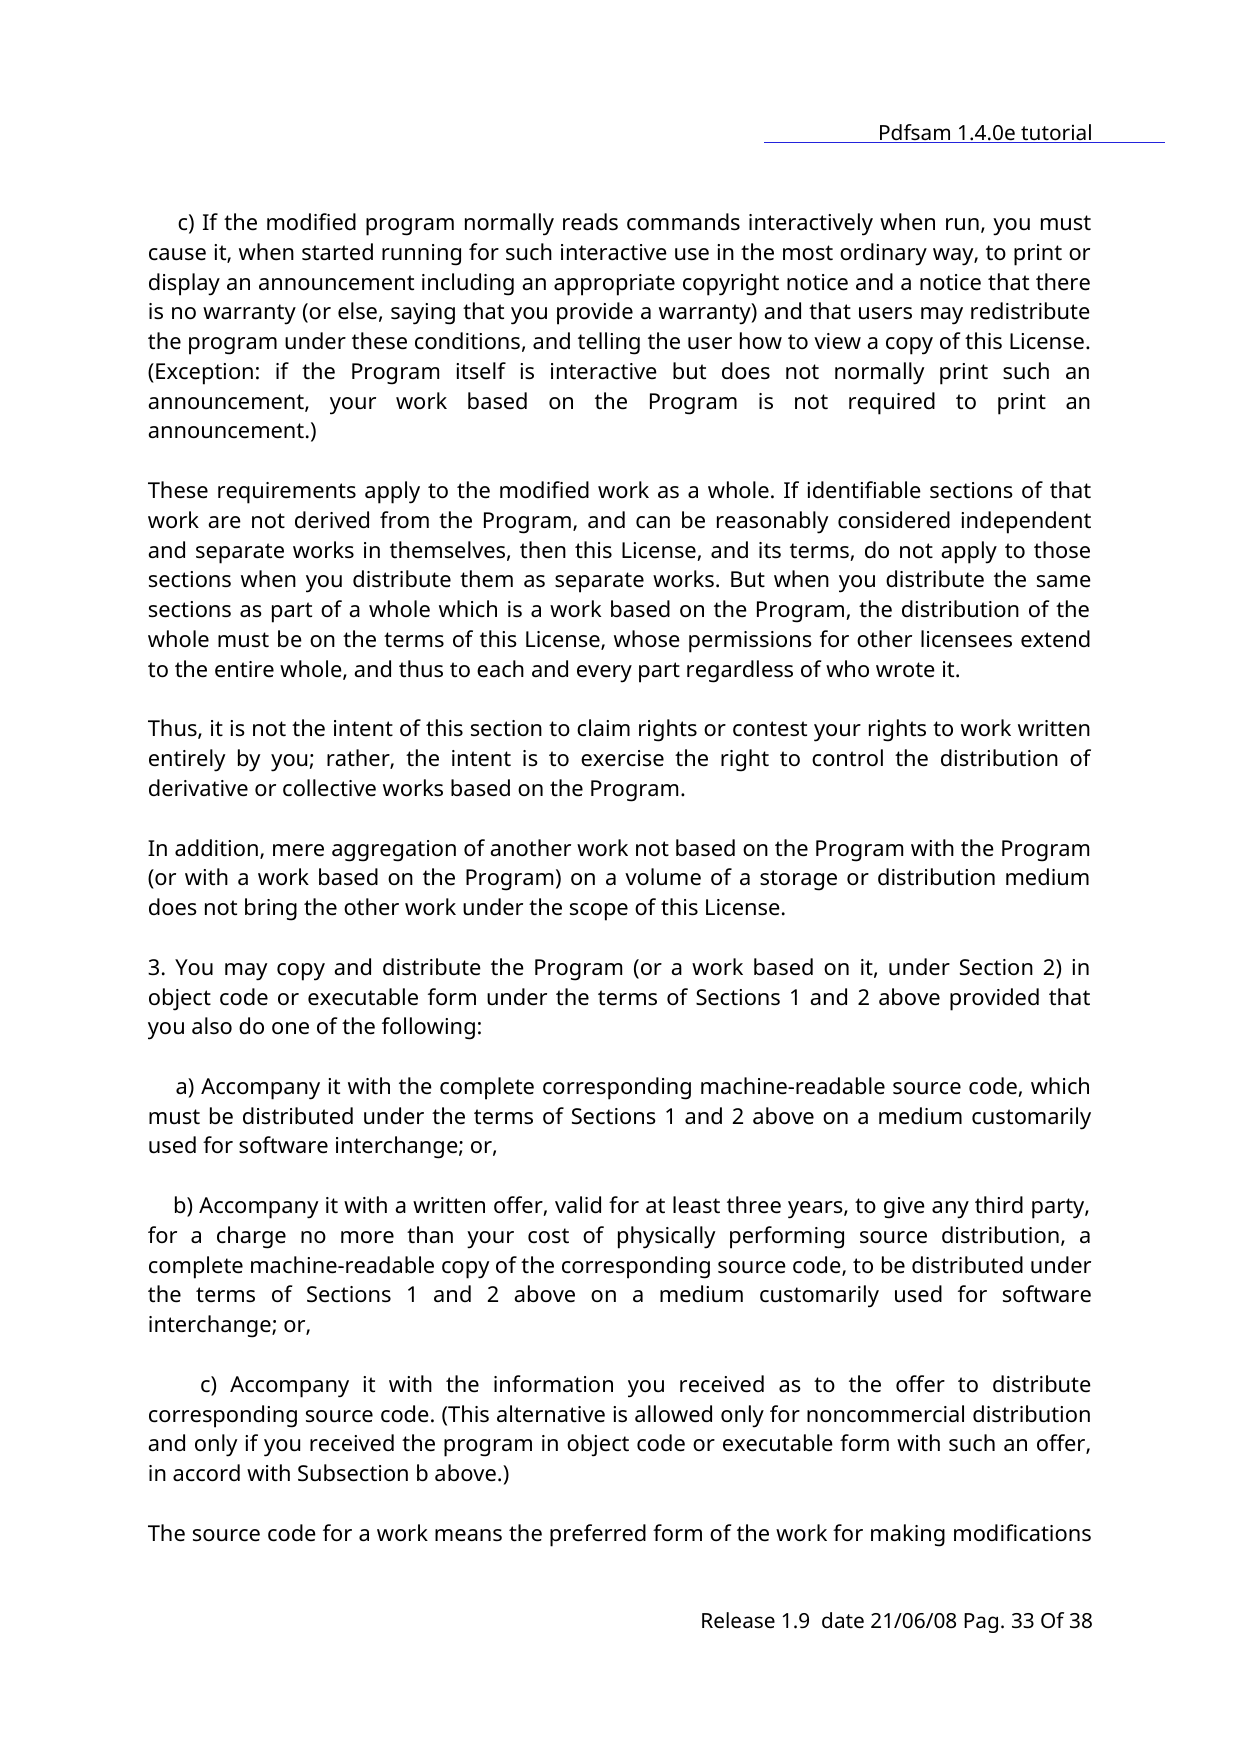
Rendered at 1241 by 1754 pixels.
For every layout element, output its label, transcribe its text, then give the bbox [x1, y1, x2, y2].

text b) Accompany it with a written offer, valid for at least three years, to give any third party, for a charge no more than your cost of physically performing source distribution, a complete machine-readable copy of the corresponding source code, to be distributed under the terms of Sections 1 and 2 above on a medium customarily used for software interchange; or, [148, 1190, 1093, 1339]
text The source code for a work means the preferred form of the work for making modifications [148, 1518, 1093, 1547]
text c) Accompany it with the information you received as to the offer to distribute corresponding source code. (This alternative is allowed only for noncommercial distribution and only if you received the program in object code or executable form with such an offer, in accord with Subsection b above.) [148, 1369, 1093, 1488]
text These requirements apply to the modified work as a whole. If identifiable sections of that work are not derived from the Program, and can be reasonably considered independent and separate works in themselves, then this License, and its terms, do not apply to those sections when you distribute them as separate works. But when you distribute the same sections as part of a whole which is a work based on the Program, the distribution of the whole must be on the terms of this License, whose permissions for other licensees extend to the entire whole, and thus to each and every part regardless of who wrote it. [148, 475, 1093, 683]
text a) Accompany it with the complete corresponding machine-readable source code, which must be distributed under the terms of Sections 1 and 2 above on a medium customarily used for software interchange; or, [148, 1071, 1093, 1160]
text c) If the modified program normally reads commands interactively when run, you must cause it, when started running for such interactive use in the most ordinary way, to print or display an announcement including an appropriate copyright notice and a notice that there is no warranty (or else, saying that you provide a warranty) and that users may redistribute the program under these conditions, and telling the user how to view a copy of this License. (Exception: if the Program itself is interactive but does not normally print such an announcement, your work based on the Program is not required to print an announcement.) [148, 207, 1093, 445]
text Thus, it is not the intent of this section to claim rights or contest your rights to work written entirely by you; rather, the intent is to exercise the right to control the distribution of derivative or collective works based on the Program. [148, 713, 1093, 803]
text In addition, mere aggregation of another work not based on the Program with the Program (or with a work based on the Program) on a volume of a storage or distribution medium does not bring the other work under the scope of this License. [148, 832, 1093, 922]
text 3. You may copy and distribute the Program (or a work based on it, under Section 2) in object code or executable form under the terms of Sections 1 and 2 above provided that you also do one of the following: [148, 952, 1093, 1041]
